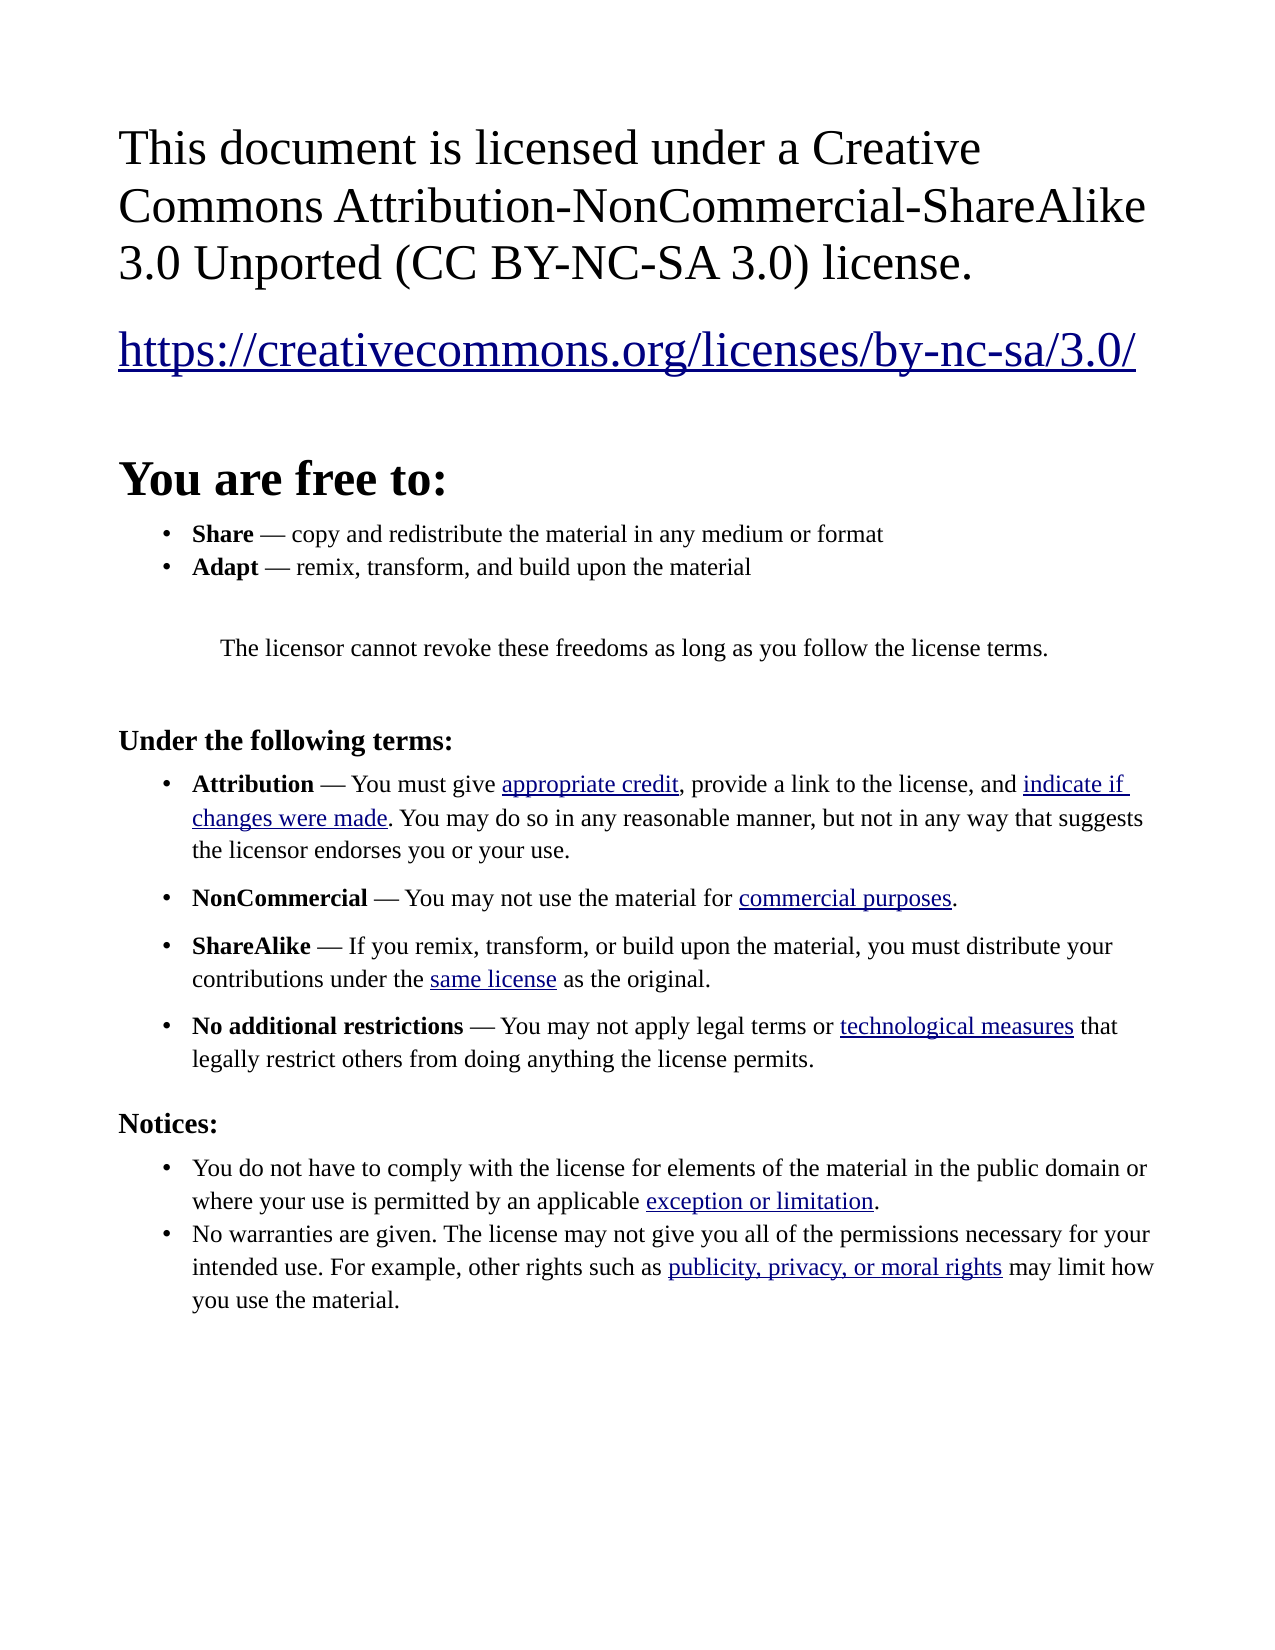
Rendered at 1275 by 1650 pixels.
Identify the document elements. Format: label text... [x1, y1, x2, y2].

list You do not have to comply with the license for elements of the material in the public domain or where your use is permitted by an applicable exception or limitation. [162, 1153, 1157, 1214]
list Adapt — remix, transform, and build upon the material [162, 552, 1157, 581]
subtitle You are free to: [118, 449, 1157, 506]
list Share — copy and redistribute the material in any medium or format [162, 519, 1157, 548]
list No warranties are given. The license may not give you all of the permissions necessary for your intended use. For example, other rights such as publicity, privacy, or moral rights may limit how you use the material. [162, 1219, 1157, 1313]
list NonCommercial — You may not use the material for commercial purposes. [162, 883, 1157, 912]
list No additional restrictions — You may not apply legal terms or technological measures that legally restrict others from doing anything the license permits. [162, 1011, 1157, 1073]
list Attribution — You must give appropriate credit, provide a link to the license, and indicate if changes were made. You may do so in any reasonable manner, but not in any way that suggests the licensor endorses you or your use. [162, 769, 1157, 864]
subtitle Under the following terms: [118, 723, 1157, 757]
subtitle Notices: [118, 1107, 1157, 1140]
list ShareAlike — If you remix, transform, or build upon the material, you must distribute your contributions under the same license as the original. [162, 931, 1157, 993]
text https://creativecommons.org/licenses/by-nc-sa/3.0/ [118, 319, 1157, 377]
text The licensor cannot revoke these freedoms as long as you follow the license terms. [118, 633, 1157, 661]
text This document is licensed under a Creative Commons Attribution-NonCommercial-ShareAlike 3.0 Unported (CC BY-NC-SA 3.0) license. [118, 118, 1157, 291]
